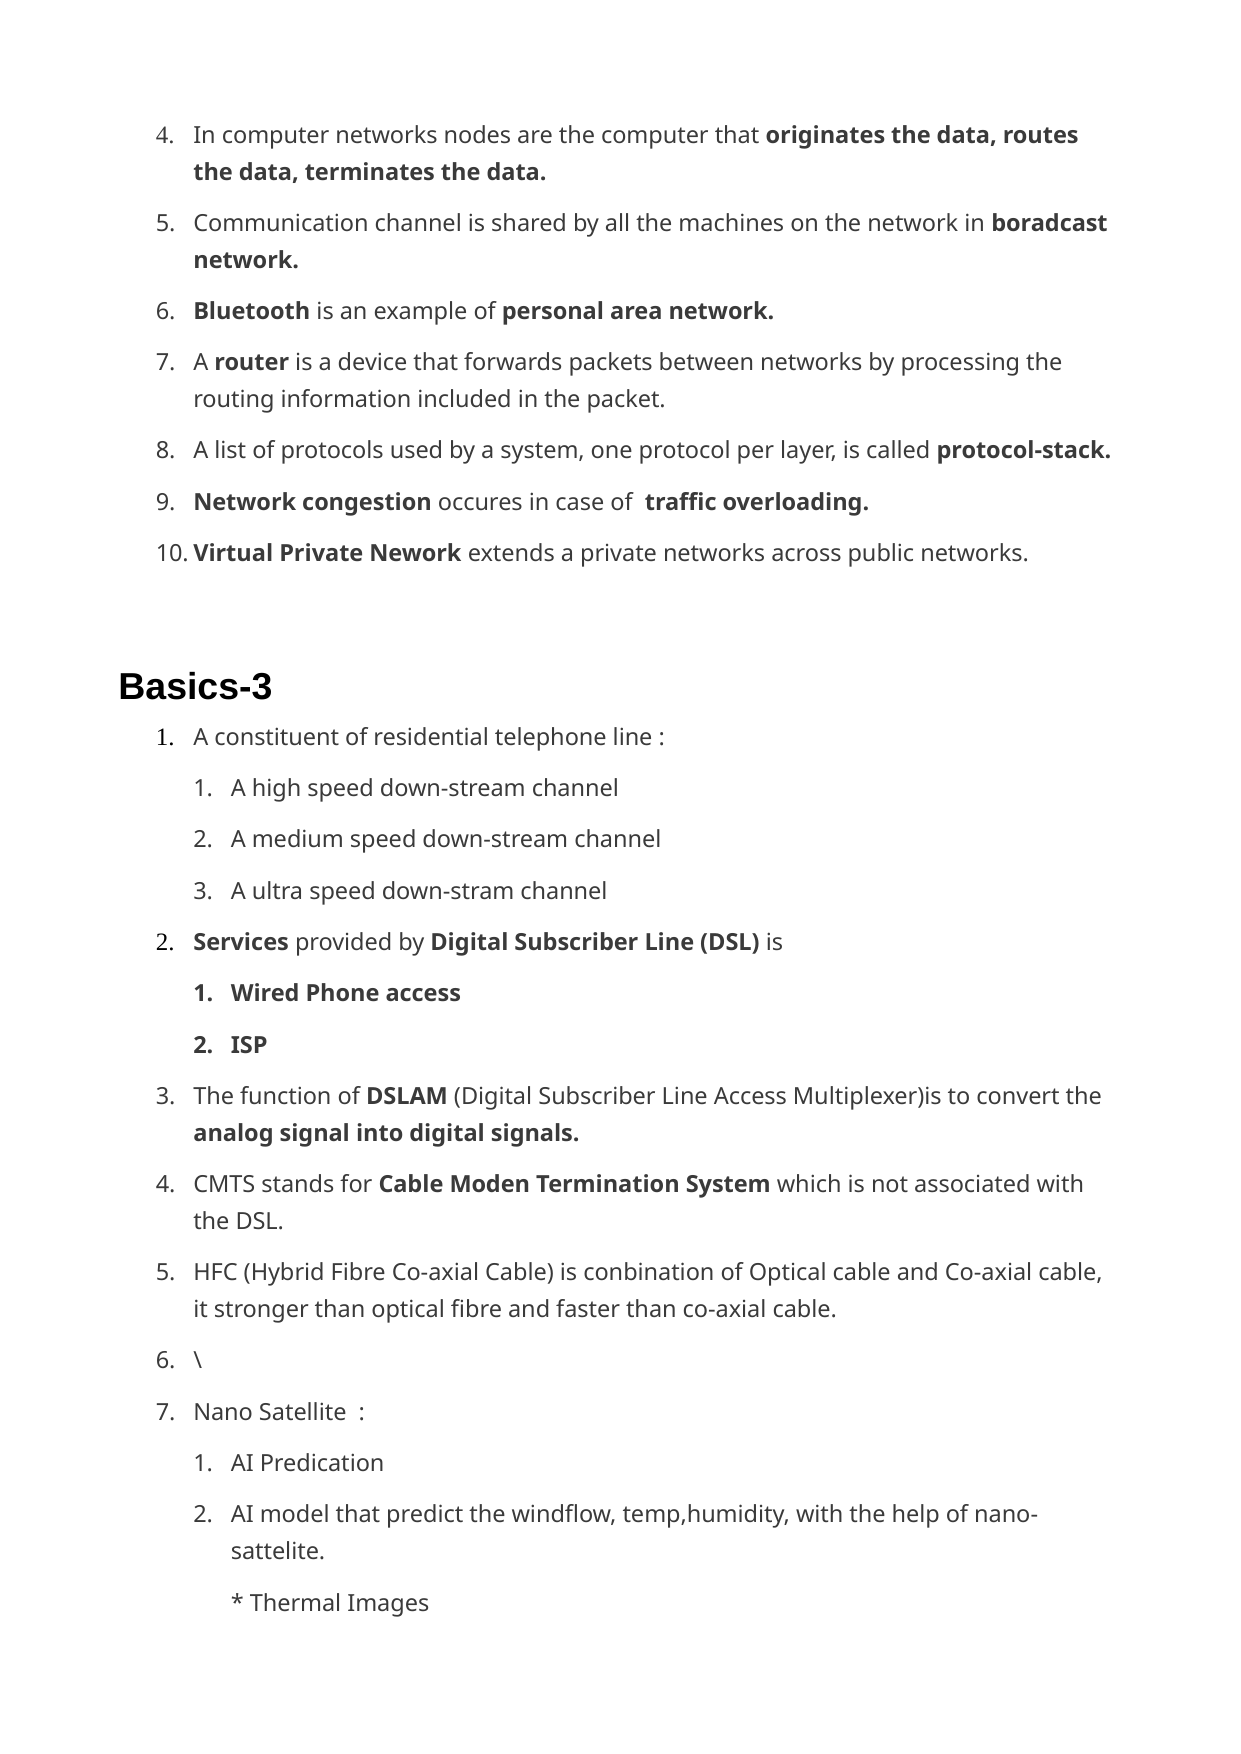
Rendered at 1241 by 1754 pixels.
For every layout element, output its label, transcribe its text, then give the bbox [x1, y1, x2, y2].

list \ [156, 1344, 1122, 1376]
list A constituent of residential telephone line : [156, 720, 1122, 752]
list Network congestion occures in case of traffic overloading. [156, 485, 1122, 517]
list A medium speed down-stream channel [193, 823, 1122, 854]
list A high speed down-stream channel [193, 771, 1122, 803]
list A list of protocols used by a system, one protocol per layer, is called protocol-stack. [156, 434, 1122, 466]
list Services provided by Digital Subscriber Line (DSL) is [156, 925, 1122, 957]
list * Thermal Images [193, 1586, 1122, 1618]
list A ultra speed down-stram channel [193, 874, 1122, 906]
list Nano Satellite : [156, 1395, 1122, 1427]
list Wired Phone access [193, 977, 1122, 1009]
list A router is a device that forwards packets between networks by processing the routing information included in the packet. [156, 346, 1122, 414]
list Bluetooth is an example of personal area network. [156, 294, 1122, 326]
list CMTS stands for Cable Moden Termination System which is not associated with the DSL. [156, 1167, 1122, 1236]
list AI Predication [193, 1446, 1122, 1478]
list The function of DSLAM (Digital Subscriber Line Access Multiplexer)is to convert the analog signal into digital signals. [156, 1079, 1122, 1148]
list Communication channel is shared by all the machines on the network in boradcast network. [156, 206, 1122, 275]
list HFC (Hybrid Fibre Co-axial Cable) is conbination of Optical cable and Co-axial cable, it stronger than optical fibre and faster than co-axial cable. [156, 1256, 1122, 1324]
list ISP [193, 1028, 1122, 1060]
list Virtual Private Nework extends a private networks across public networks. [156, 537, 1122, 568]
list In computer networks nodes are the computer that originates the data, routes the data, terminates the data. [156, 118, 1122, 187]
list AI model that predict the windflow, temp,humidity, with the help of nano-sattelite. [193, 1498, 1122, 1567]
subtitle Basics-3 [118, 664, 1122, 707]
